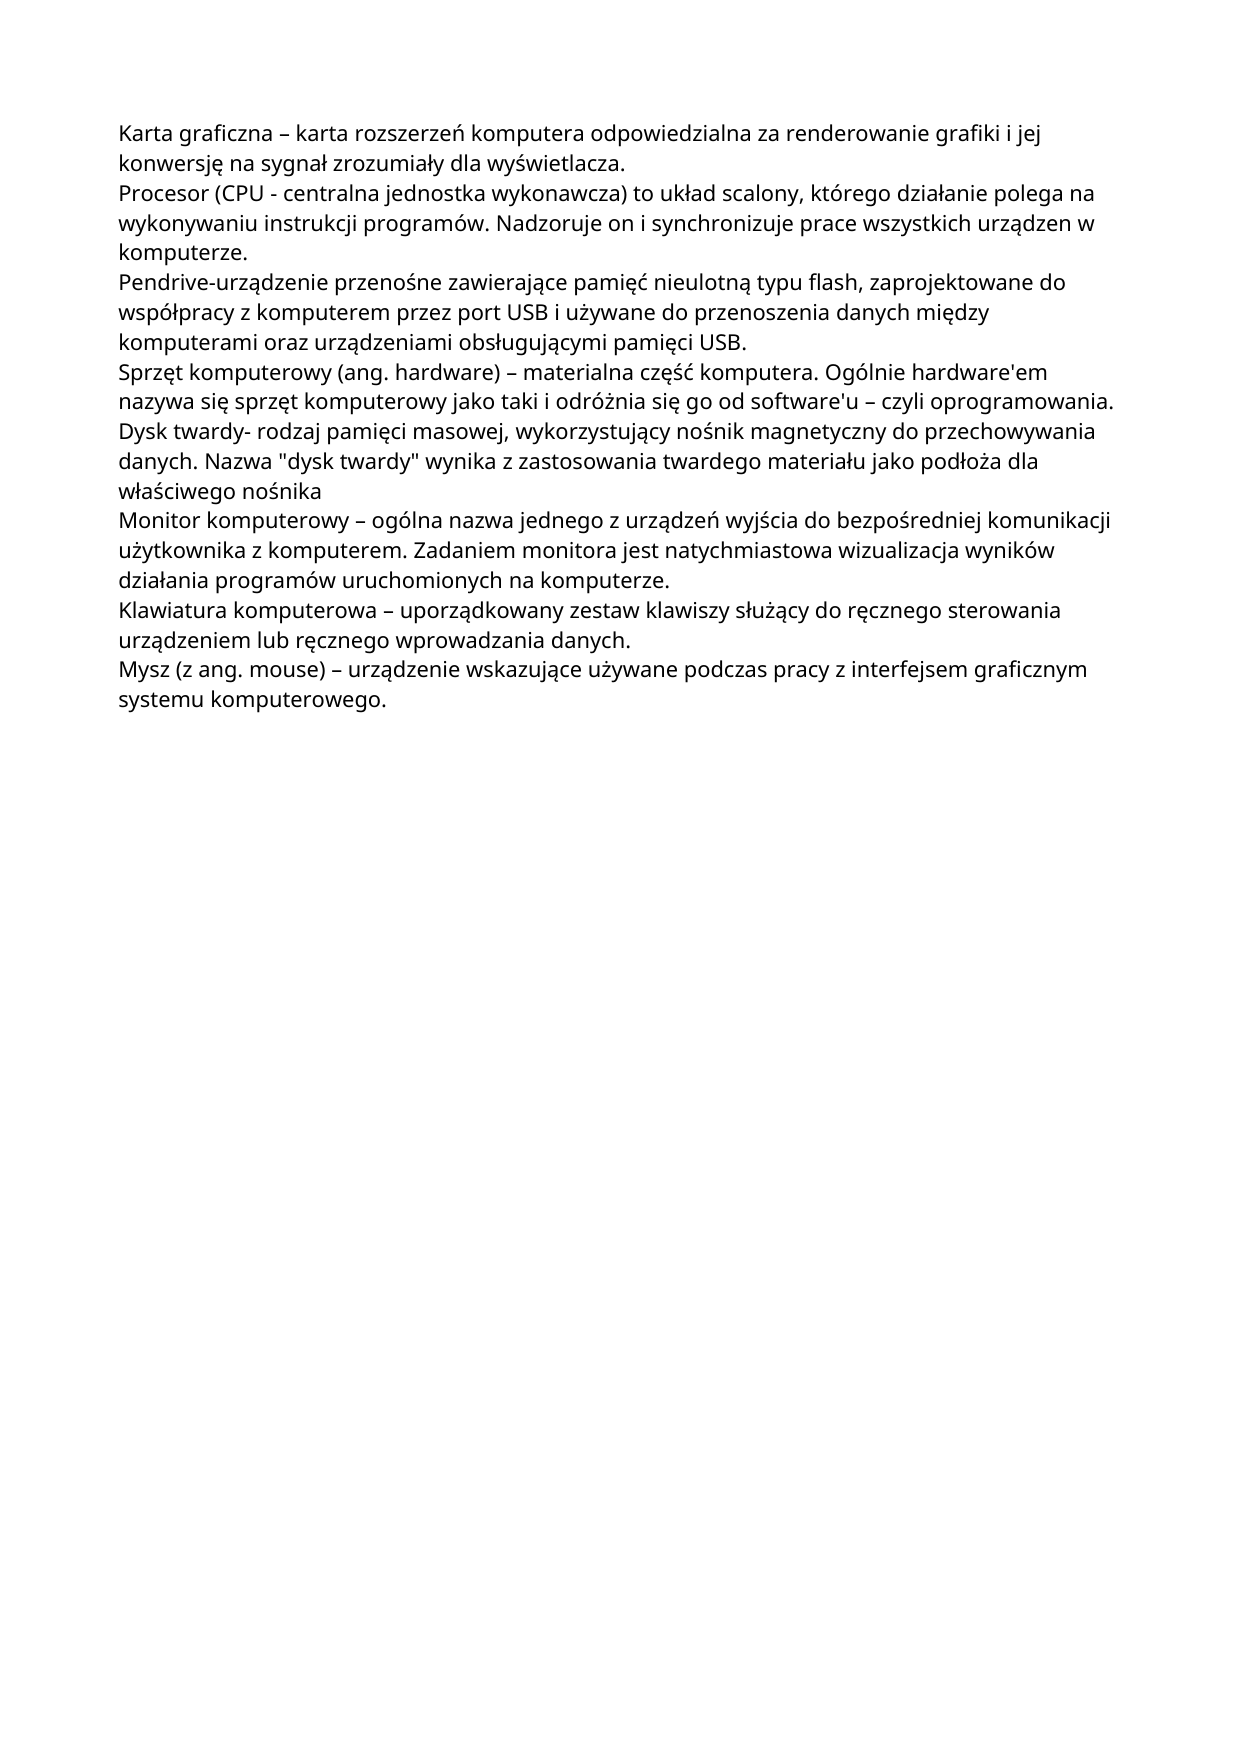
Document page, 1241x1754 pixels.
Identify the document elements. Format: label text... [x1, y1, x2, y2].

text Karta graficzna – karta rozszerzeń komputera odpowiedzialna za renderowanie grafiki i jej konwersję na sygnał zrozumiały dla wyświetlacza. Procesor (CPU - centralna jednostka wykonawcza) to układ scalony, którego działanie polega na wykonywaniu instrukcji programów. Nadzoruje on i synchronizuje prace wszystkich urządzen w komputerze. Pendrive-urządzenie przenośne zawierające pamięć nieulotną typu flash, zaprojektowane do współpracy z komputerem przez port USB i używane do przenoszenia danych między komputerami oraz urządzeniami obsługującymi pamięci USB. Sprzęt komputerowy (ang. hardware) – materialna część komputera. Ogólnie hardware'em nazywa się sprzęt komputerowy jako taki i odróżnia się go od software'u – czyli oprogramowania. Dysk twardy- rodzaj pamięci masowej, wykorzystujący nośnik magnetyczny do przechowywania danych. Nazwa "dysk twardy" wynika z zastosowania twardego materiału jako podłoża dla właściwego nośnika Monitor komputerowy – ogólna nazwa jednego z urządzeń wyjścia do bezpośredniej komunikacji użytkownika z komputerem. Zadaniem monitora jest natychmiastowa wizualizacja wyników działania programów uruchomionych na komputerze. Klawiatura komputerowa – uporządkowany zestaw klawiszy służący do ręcznego sterowania urządzeniem lub ręcznego wprowadzania danych. Mysz (z ang. mouse) – urządzenie wskazujące używane podczas pracy z interfejsem graficznym systemu komputerowego. [118, 118, 1122, 714]
